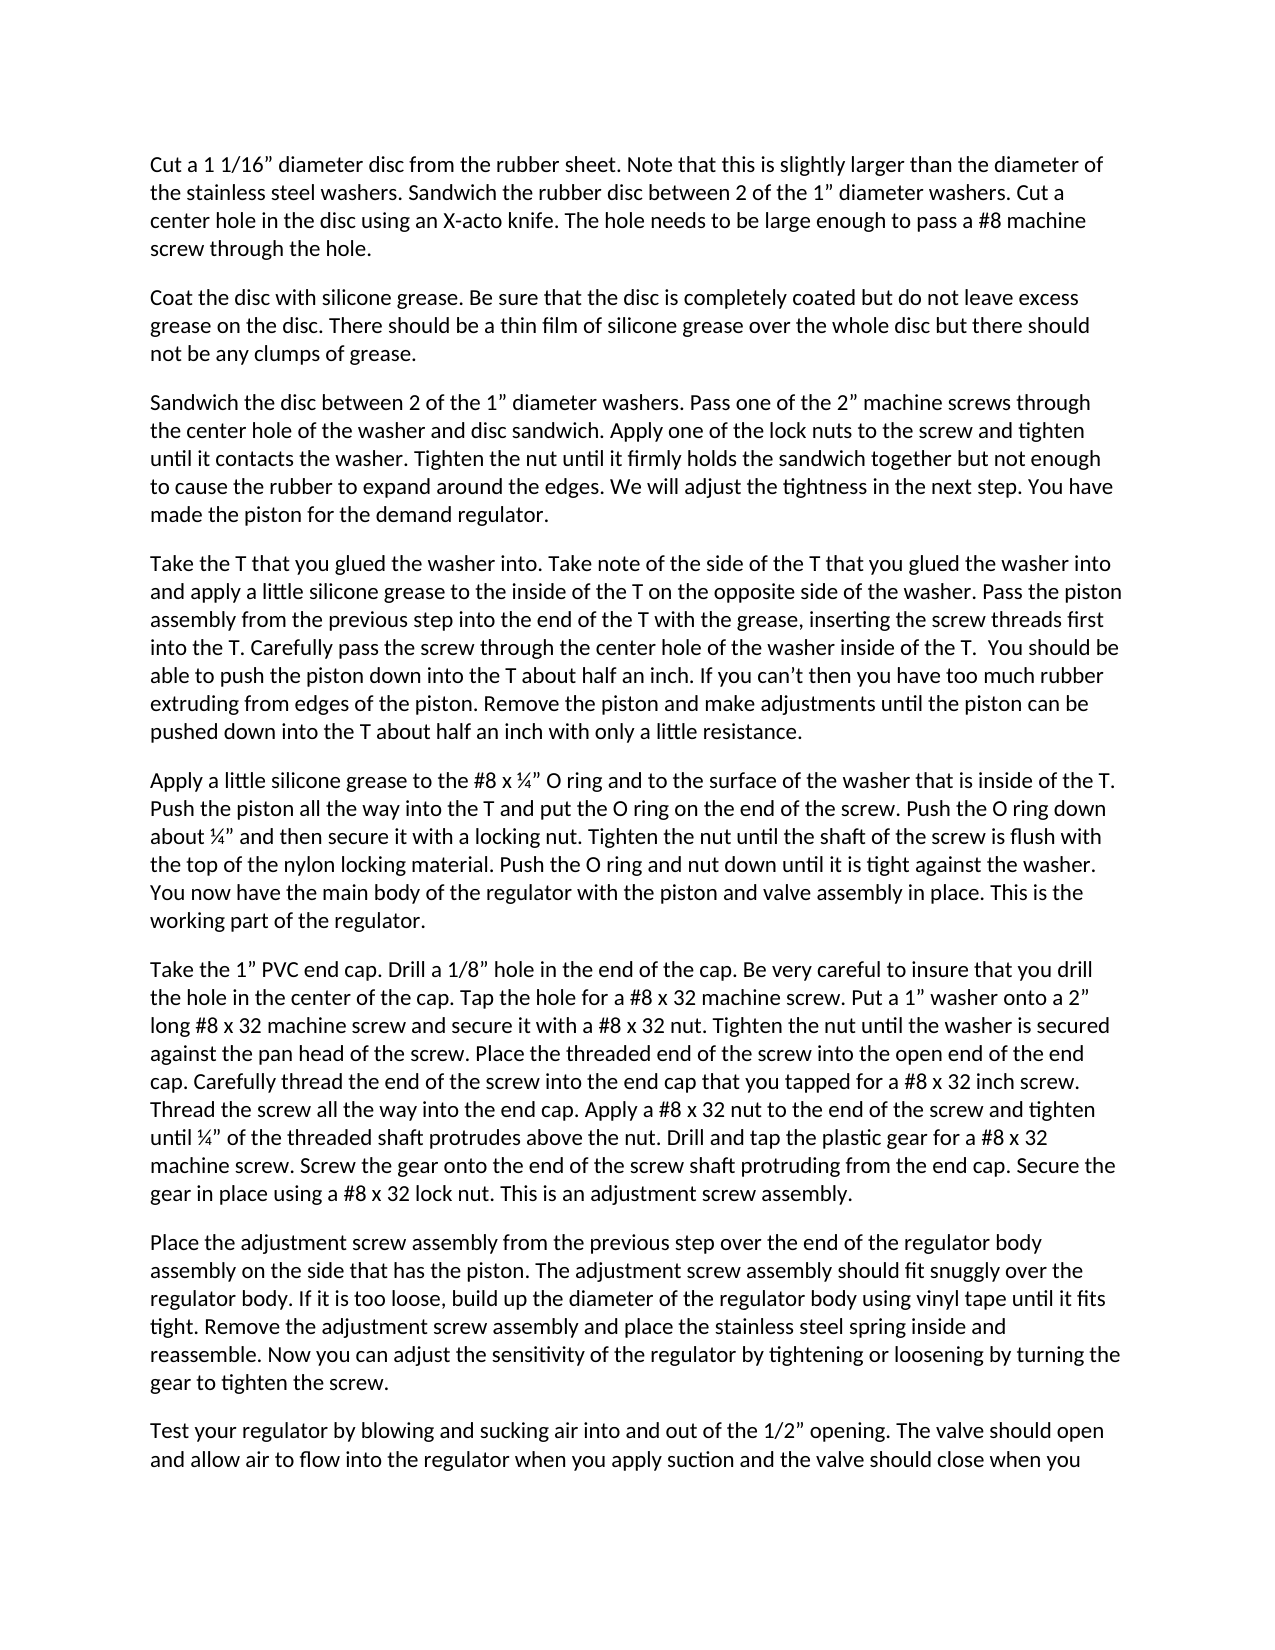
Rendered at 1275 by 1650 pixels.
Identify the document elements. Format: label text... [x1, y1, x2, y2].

text Cut a 1 1/16” diameter disc from the rubber sheet. Note that this is slightly larger than the diameter of the stainless steel washers. Sandwich the rubber disc between 2 of the 1” diameter washers. Cut a center hole in the disc using an X-acto knife. The hole needs to be large enough to pass a #8 machine screw through the hole. [150, 150, 1125, 262]
text Sandwich the disc between 2 of the 1” diameter washers. Pass one of the 2” machine screws through the center hole of the washer and disc sandwich. Apply one of the lock nuts to the screw and tighten until it contacts the washer. Tighten the nut until it firmly holds the sandwich together but not enough to cause the rubber to expand around the edges. We will adjust the tightness in the next step. You have made the piston for the demand regulator. [150, 388, 1125, 528]
text Test your regulator by blowing and sucking air into and out of the 1/2” opening. The valve should open and allow air to flow into the regulator when you apply suction and the valve should close when you [150, 1417, 1125, 1473]
text Apply a little silicone grease to the #8 x ¼” O ring and to the surface of the washer that is inside of the T. Push the piston all the way into the T and put the O ring on the end of the screw. Push the O ring down about ¼” and then secure it with a locking nut. Tighten the nut until the shaft of the screw is flush with the top of the nylon locking material. Push the O ring and nut down until it is tight against the washer. You now have the main body of the regulator with the piston and valve assembly in place. This is the working part of the regulator. [150, 766, 1125, 934]
text Place the adjustment screw assembly from the previous step over the end of the regulator body assembly on the side that has the piston. The adjustment screw assembly should fit snuggly over the regulator body. If it is too loose, build up the diameter of the regulator body using vinyl tape until it fits tight. Remove the adjustment screw assembly and place the stainless steel spring inside and reassemble. Now you can adjust the sensitivity of the regulator by tightening or loosening by turning the gear to tighten the screw. [150, 1228, 1125, 1396]
text Take the 1” PVC end cap. Drill a 1/8” hole in the end of the cap. Be very careful to insure that you drill the hole in the center of the cap. Tap the hole for a #8 x 32 machine screw. Put a 1” washer onto a 2” long #8 x 32 machine screw and secure it with a #8 x 32 nut. Tighten the nut until the washer is secured against the pan head of the screw. Place the threaded end of the screw into the open end of the end cap. Carefully thread the end of the screw into the end cap that you tapped for a #8 x 32 inch screw. Thread the screw all the way into the end cap. Apply a #8 x 32 nut to the end of the screw and tighten until ¼” of the threaded shaft protrudes above the nut. Drill and tap the plastic gear for a #8 x 32 machine screw. Screw the gear onto the end of the screw shaft protruding from the end cap. Secure the gear in place using a #8 x 32 lock nut. This is an adjustment screw assembly. [150, 955, 1125, 1207]
text Take the T that you glued the washer into. Take note of the side of the T that you glued the washer into and apply a little silicone grease to the inside of the T on the opposite side of the washer. Pass the piston assembly from the previous step into the end of the T with the grease, inserting the screw threads first into the T. Carefully pass the screw through the center hole of the washer inside of the T. You should be able to push the piston down into the T about half an inch. If you can’t then you have too much rubber extruding from edges of the piston. Remove the piston and make adjustments until the piston can be pushed down into the T about half an inch with only a little resistance. [150, 549, 1125, 745]
text Coat the disc with silicone grease. Be sure that the disc is completely coated but do not leave excess grease on the disc. There should be a thin film of silicone grease over the whole disc but there should not be any clumps of grease. [150, 283, 1125, 367]
